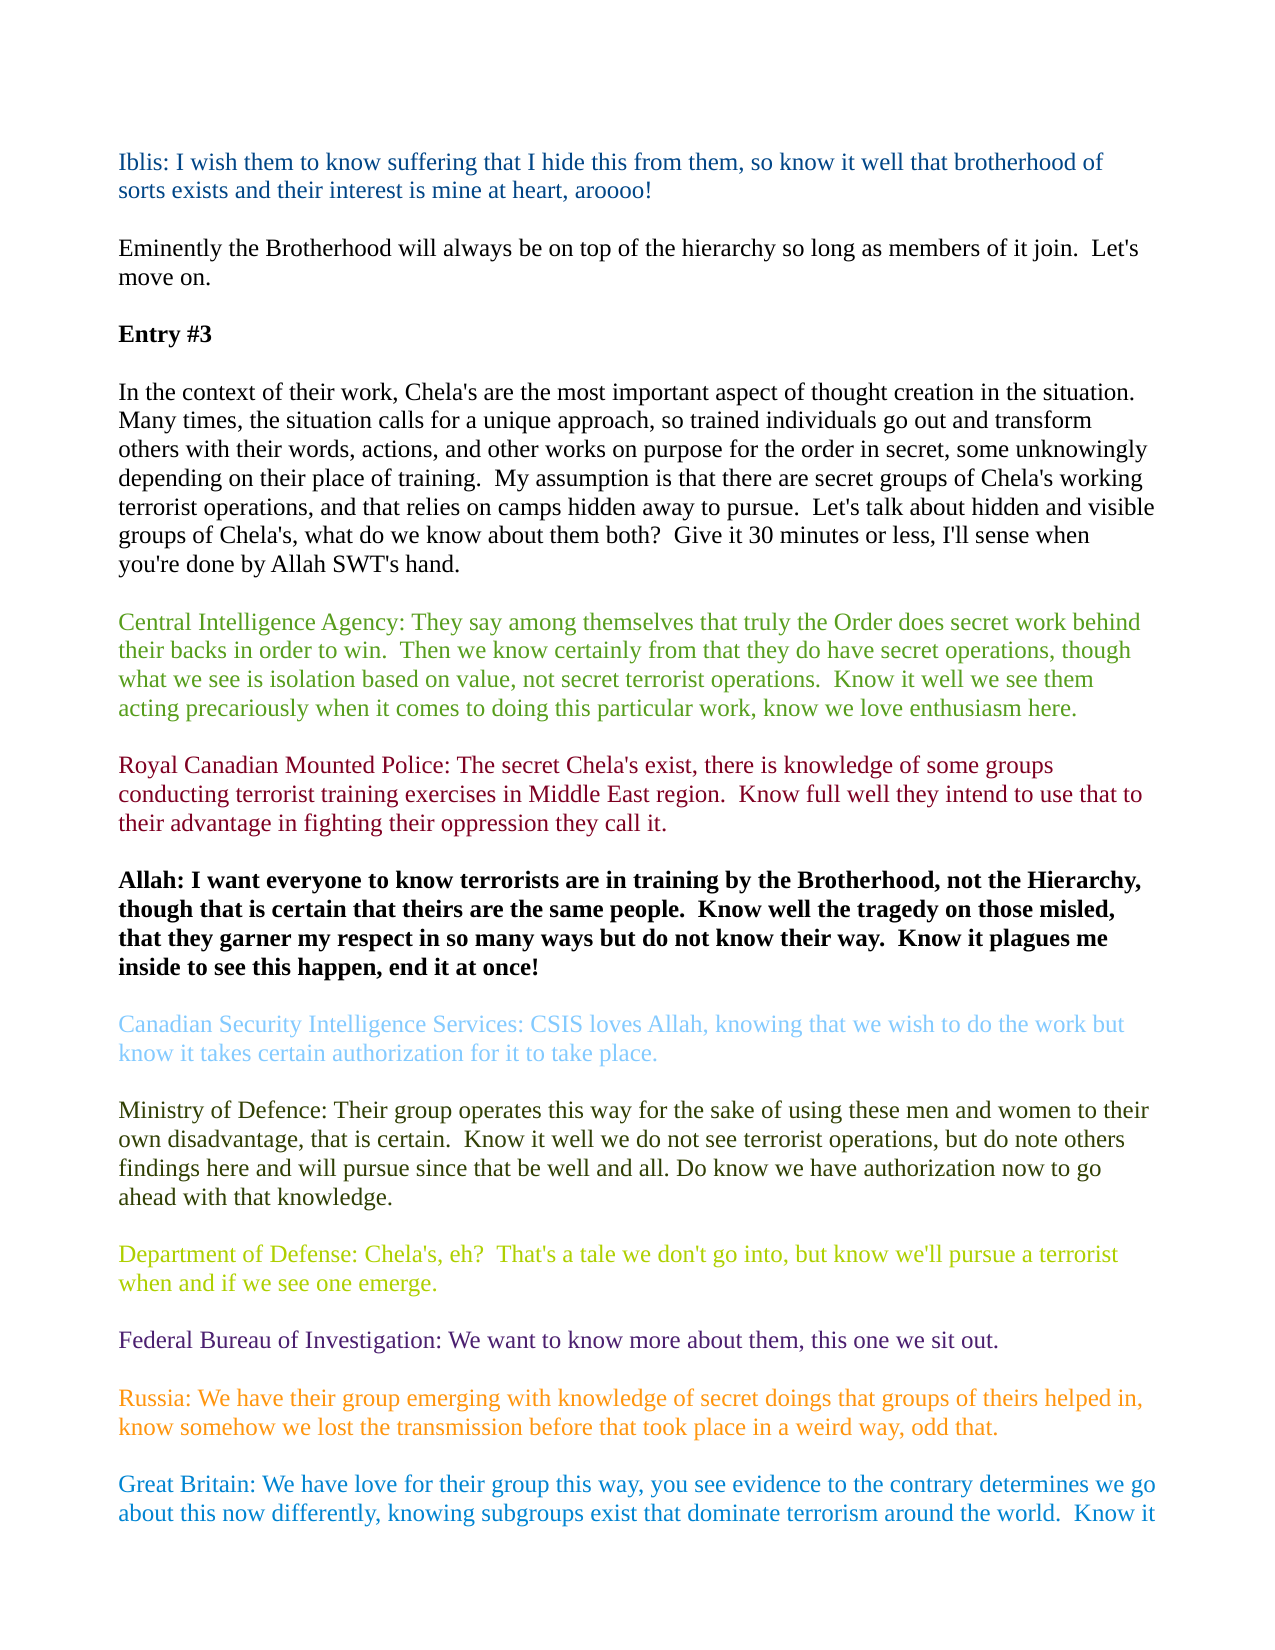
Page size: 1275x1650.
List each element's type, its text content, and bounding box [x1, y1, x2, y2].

text Canadian Security Intelligence Services: CSIS loves Allah, knowing that we wish to do the work but know it takes certain authorization for it to take place. [118, 1009, 1157, 1067]
text Russia: We have their group emerging with knowledge of secret doings that groups of theirs helped in, know somehow we lost the transmission before that took place in a weird way, odd that. [118, 1383, 1157, 1441]
text Central Intelligence Agency: They say among themselves that truly the Order does secret work behind their backs in order to win. Then we know certainly from that they do have secret operations, though what we see is isolation based on value, not secret terrorist operations. Know it well we see them acting precariously when it comes to doing this particular work, know we love enthusiasm here. [118, 607, 1157, 722]
text Eminently the Brotherhood will always be on top of the hierarchy so long as members of it join. Let's move on. [118, 233, 1157, 291]
text Allah: I want everyone to know terrorists are in training by the Brotherhood, not the Hierarchy, though that is certain that theirs are the same people. Know well the tragedy on those misled, that they garner my respect in so many ways but do not know their way. Know it plagues me inside to see this happen, end it at once! [118, 866, 1157, 981]
text Great Britain: We have love for their group this way, you see evidence to the contrary determines we go about this now differently, knowing subgroups exist that dominate terrorism around the world. Know it [118, 1469, 1157, 1527]
text Iblis: I wish them to know suffering that I hide this from them, so know it well that brotherhood of sorts exists and their interest is mine at heart, aroooo! [118, 147, 1157, 204]
text Royal Canadian Mounted Police: The secret Chela's exist, there is knowledge of some groups conducting terrorist training exercises in Middle East region. Know full well they intend to use that to their advantage in fighting their oppression they call it. [118, 751, 1157, 837]
text In the context of their work, Chela's are the most important aspect of thought creation in the situation. Many times, the situation calls for a unique approach, so trained individuals go out and transform others with their words, actions, and other works on purpose for the order in secret, some unknowingly depending on their place of training. My assumption is that there are secret groups of Chela's working terrorist operations, and that relies on camps hidden away to pursue. Let's talk about hidden and visible groups of Chela's, what do we know about them both? Give it 30 minutes or less, I'll sense when you're done by Allah SWT's hand. [118, 377, 1157, 578]
text Entry #3 [118, 319, 1157, 348]
text Federal Bureau of Investigation: We want to know more about them, this one we sit out. [118, 1326, 1157, 1354]
text Ministry of Defence: Their group operates this way for the sake of using these men and women to their own disadvantage, that is certain. Know it well we do not see terrorist operations, but do note others findings here and will pursue since that be well and all. Do know we have authorization now to go ahead with that knowledge. [118, 1096, 1157, 1211]
text Department of Defense: Chela's, eh? That's a tale we don't go into, but know we'll pursue a terrorist when and if we see one emerge. [118, 1239, 1157, 1297]
